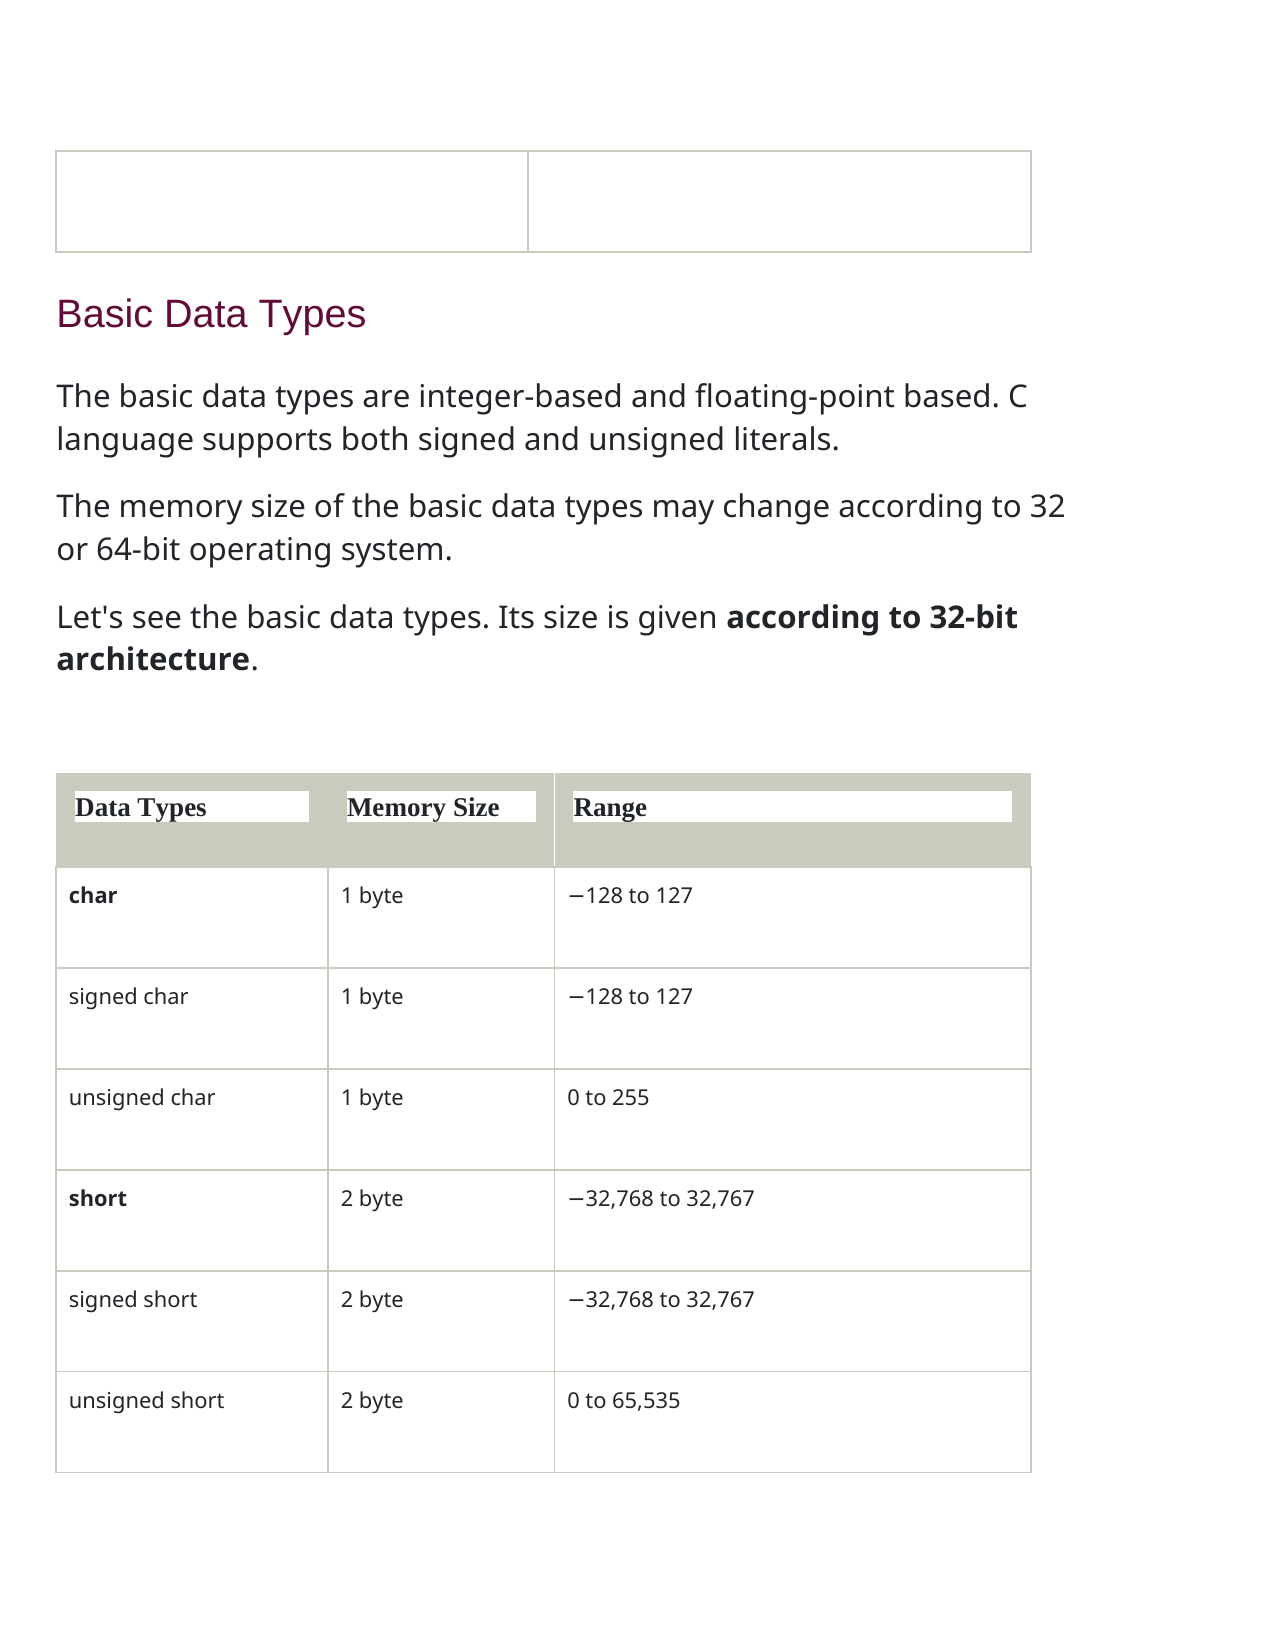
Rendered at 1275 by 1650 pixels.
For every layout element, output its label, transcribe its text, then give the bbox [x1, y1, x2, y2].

text The memory size of the basic data types may change according to 32 or 64-bit operating system. [56, 484, 1087, 570]
table_cell 2 byte [329, 1171, 554, 1270]
table_cell 2 byte [329, 1272, 554, 1371]
table_cell unsigned char [57, 1070, 327, 1169]
table_cell −32,768 to 32,767 [555, 1171, 1030, 1270]
table_cell −128 to 127 [555, 969, 1030, 1068]
text Let's see the basic data types. Its size is given according to 32-bit architecture. [56, 595, 1087, 680]
table_header Range [555, 773, 1031, 866]
table_cell short [57, 1171, 327, 1270]
table_cell unsigned short [57, 1372, 327, 1472]
table_cell 1 byte [329, 969, 554, 1068]
table_cell 0 to 255 [555, 1070, 1030, 1169]
table_cell 0 to 65,535 [555, 1372, 1030, 1472]
table_cell signed short [57, 1272, 327, 1371]
table_cell char [57, 868, 327, 967]
table_cell −32,768 to 32,767 [555, 1272, 1030, 1371]
table_cell 1 byte [329, 1070, 554, 1169]
table_cell 1 byte [329, 868, 554, 967]
table_cell 2 byte [329, 1372, 554, 1472]
subtitle Basic Data Types [56, 290, 1087, 336]
table_cell [57, 152, 527, 251]
table_header Memory Size [328, 773, 554, 866]
table_header Data Types [56, 773, 328, 866]
table_cell signed char [57, 969, 327, 1068]
table_cell −128 to 127 [555, 868, 1030, 967]
text The basic data types are integer-based and floating-point based. C language supports both signed and unsigned literals. [56, 374, 1087, 459]
table_cell [529, 152, 1030, 251]
